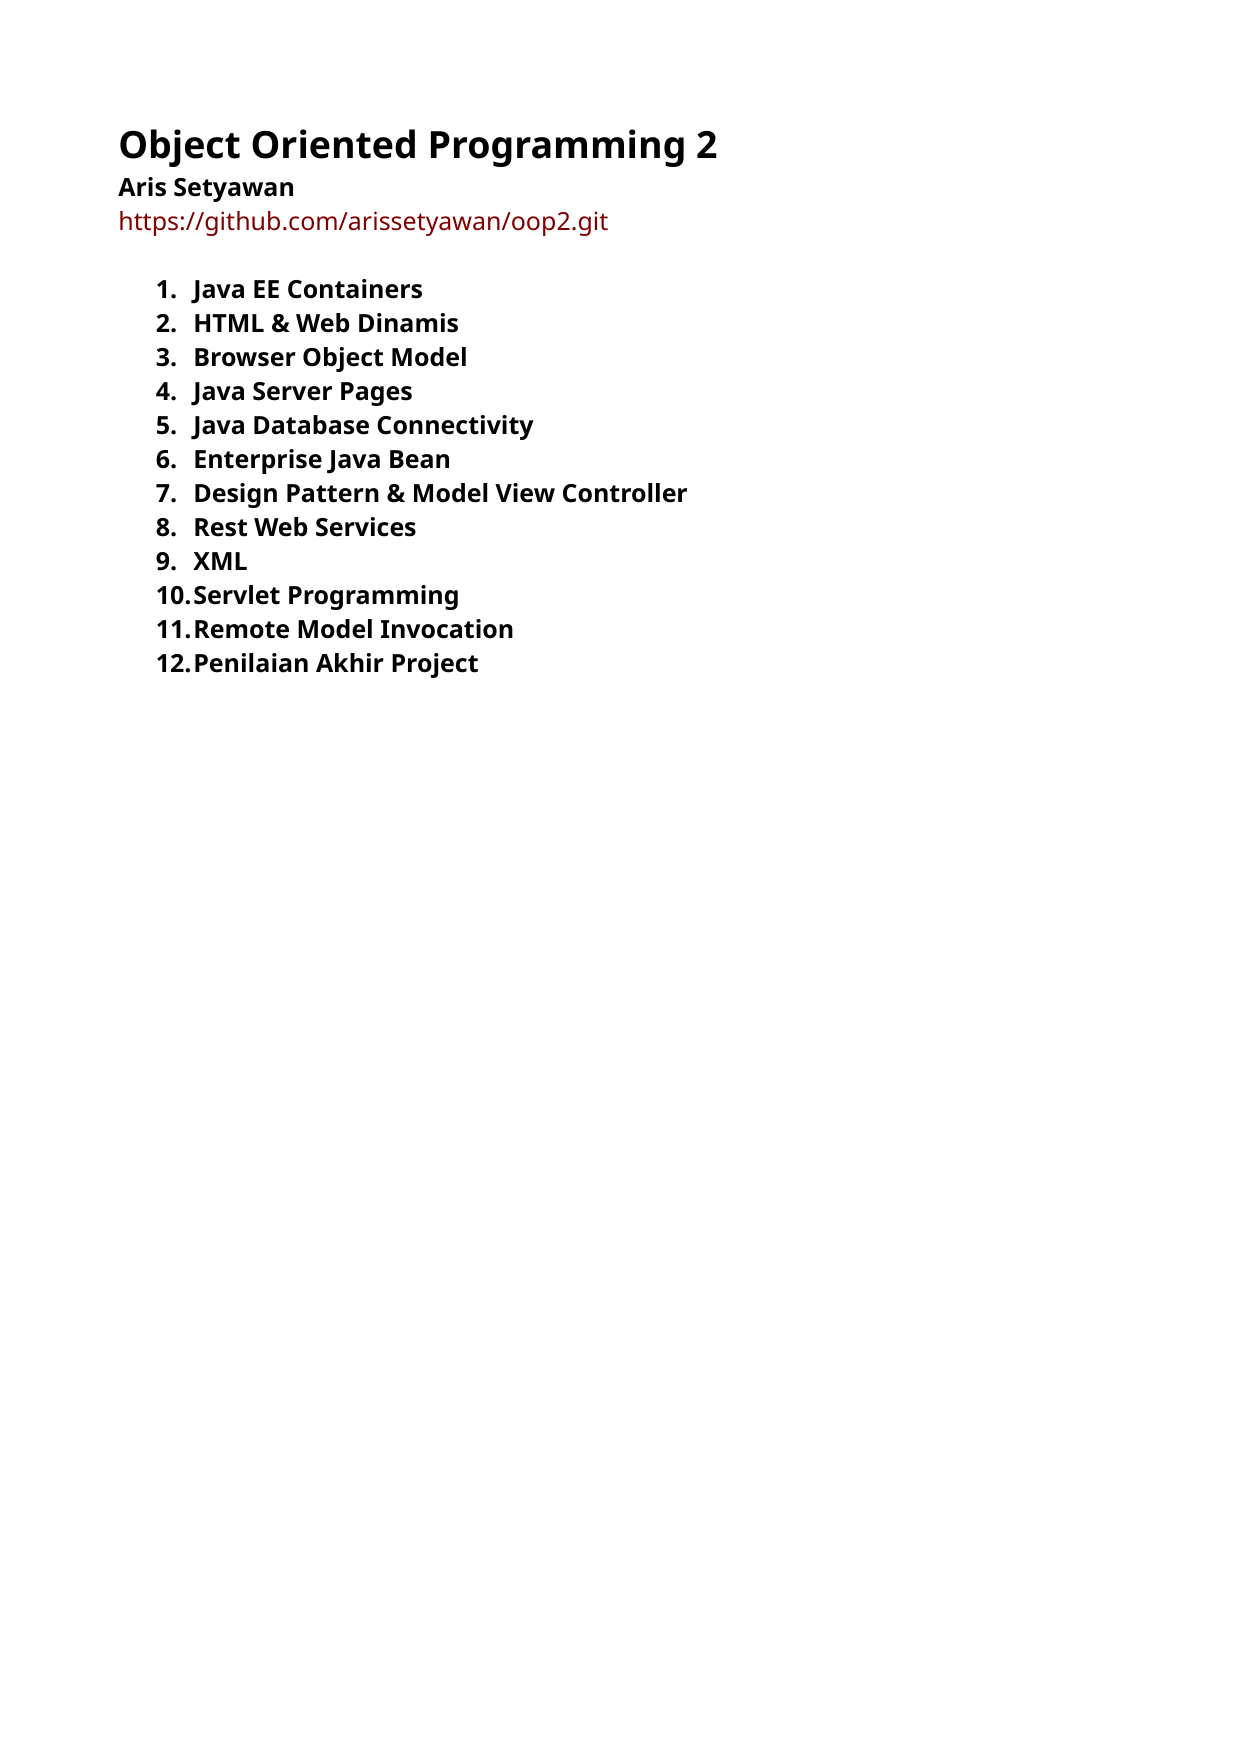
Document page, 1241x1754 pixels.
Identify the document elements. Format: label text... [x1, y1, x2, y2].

list Rest Web Services [156, 510, 1122, 544]
list Java Server Pages [156, 373, 1122, 408]
list Penilaian Akhir Project [156, 646, 1122, 680]
list Java EE Containers [156, 271, 1122, 305]
text Aris Setyawan [118, 169, 1122, 203]
list Java Database Connectivity [156, 408, 1122, 442]
list Design Pattern & Model View Controller [156, 476, 1122, 510]
list Servlet Programming [156, 578, 1122, 612]
list HTML & Web Dinamis [156, 305, 1122, 339]
list XML [156, 544, 1122, 578]
text https://github.com/arissetyawan/oop2.git [118, 203, 1122, 237]
text Object Oriented Programming 2 [118, 118, 1122, 169]
list Browser Object Model [156, 339, 1122, 373]
list Remote Model Invocation [156, 612, 1122, 646]
list Enterprise Java Bean [156, 442, 1122, 476]
